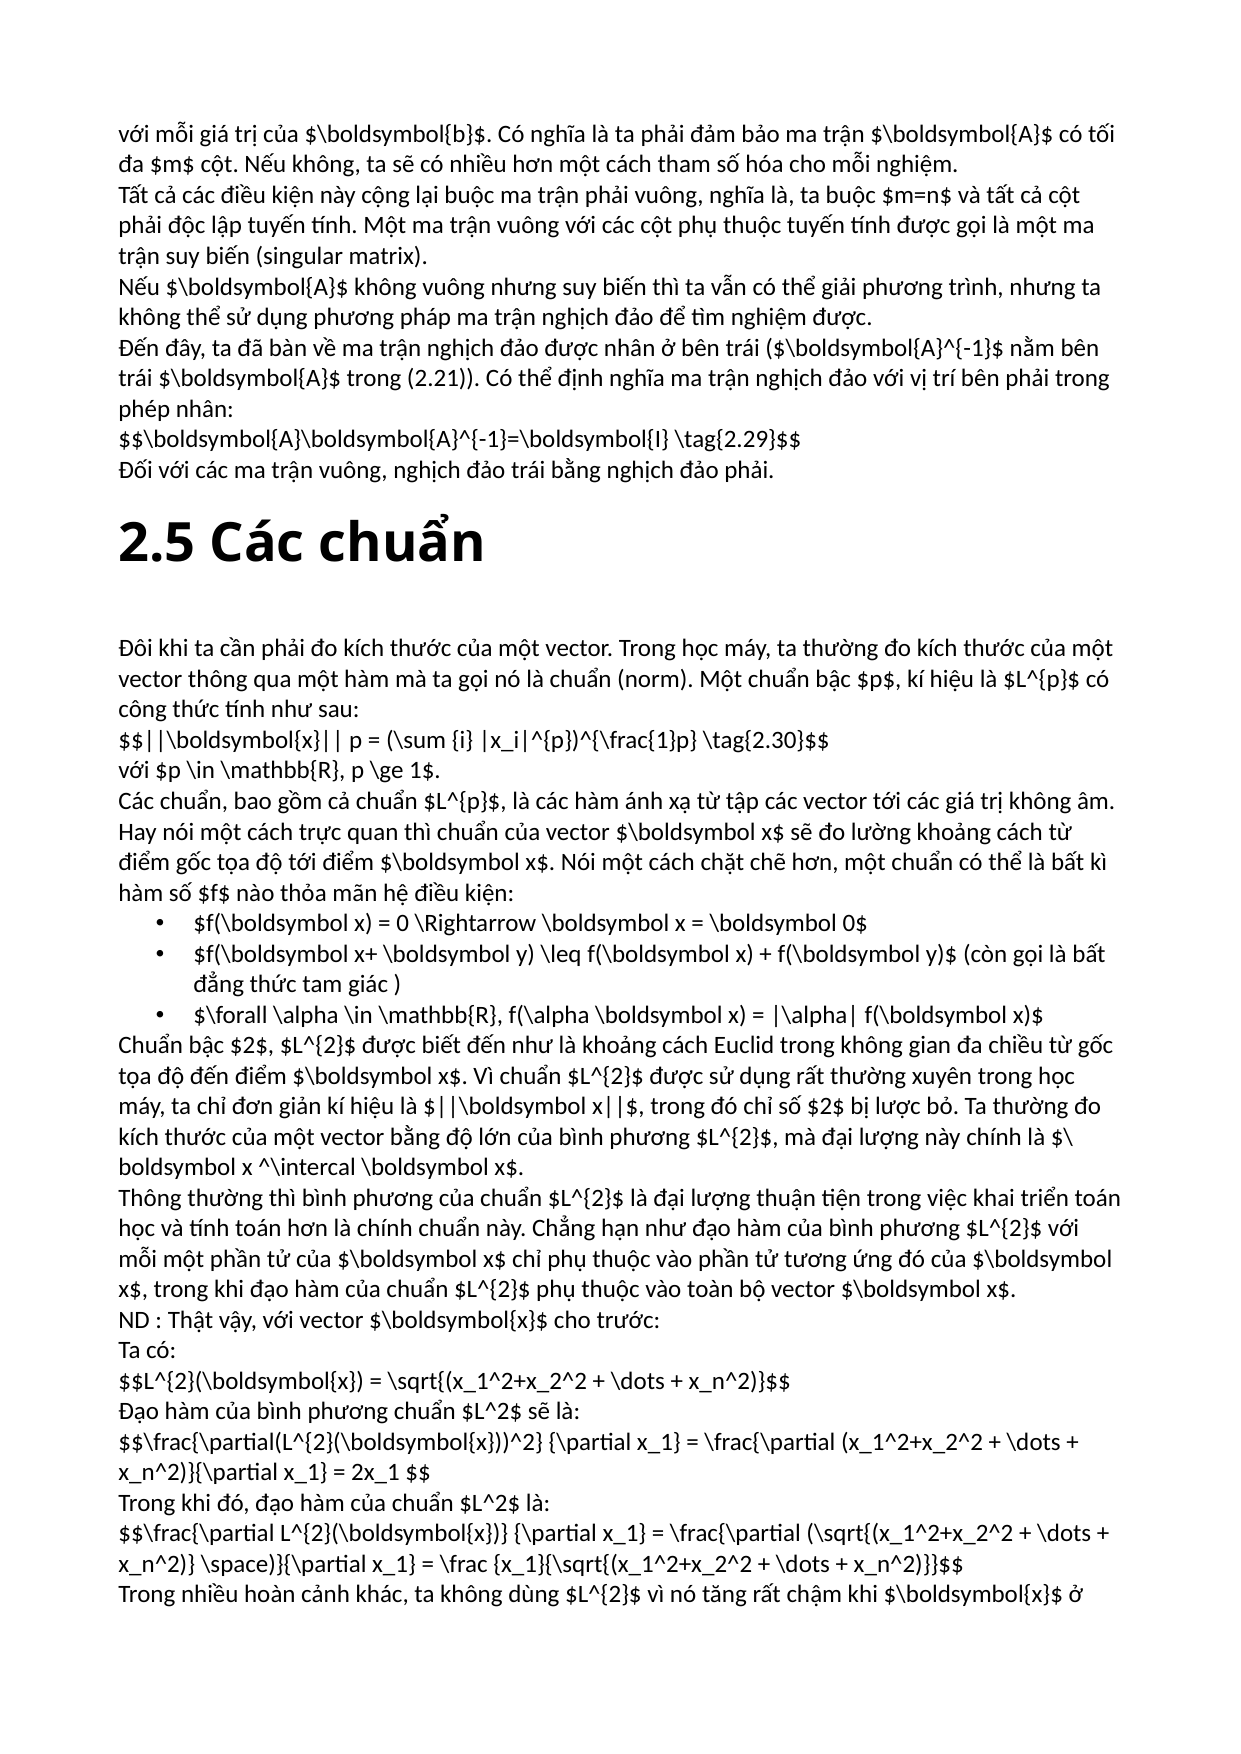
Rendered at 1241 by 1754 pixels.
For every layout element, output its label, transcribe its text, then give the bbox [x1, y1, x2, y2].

text với $p \in \mathbb{R}, p \ge 1$. [118, 754, 1122, 785]
text $$\frac{\partial(L^{2}(\boldsymbol{x}))^2} {\partial x_1} = \frac{\partial (x_1^2+x_2^2 + \dots + x_n^2)}{\partial x_1} = 2x_1 $$ [118, 1426, 1122, 1487]
text Trong nhiều hoàn cảnh khác, ta không dùng $L^{2}$ vì nó tăng rất chậm khi $\boldsymbol{x}$ ở [118, 1579, 1122, 1609]
text $$L^{2}(\boldsymbol{x}) = \sqrt{(x_1^2+x_2^2 + \dots + x_n^2)}$$ [118, 1365, 1122, 1396]
text Thông thường thì bình phương của chuẩn $L^{2}$ là đại lượng thuận tiện trong việc khai triển toán học và tính toán hơn là chính chuẩn này. Chẳng hạn như đạo hàm của bình phương $L^{2}$ với mỗi một phần tử của $\boldsymbol x$ chỉ phụ thuộc vào phần tử tương ứng đó của $\boldsymbol x$, trong khi đạo hàm của chuẩn $L^{2}$ phụ thuộc vào toàn bộ vector $\boldsymbol x$. [118, 1182, 1122, 1304]
list $f(\boldsymbol x) = 0 \Rightarrow \boldsymbol x = \boldsymbol 0$ [156, 907, 1122, 938]
text Ta có: [118, 1334, 1122, 1365]
text Đạo hàm của bình phương chuẩn $L^2$ sẽ là: [118, 1396, 1122, 1426]
text ND : Thật vậy, với vector $\boldsymbol{x}$ cho trước: [118, 1304, 1122, 1334]
text Trong khi đó, đạo hàm của chuẩn $L^2$ là: [118, 1487, 1122, 1518]
text $$\boldsymbol{A}\boldsymbol{A}^{-1}=\boldsymbol{I} \tag{2.29}$$ [118, 423, 1122, 454]
text Tất cả các điều kiện này cộng lại buộc ma trận phải vuông, nghĩa là, ta buộc $m=n$ và tất cả cột phải độc lập tuyến tính. Một ma trận vuông với các cột phụ thuộc tuyến tính được gọi là một ma trận suy biến (singular matrix). [118, 179, 1122, 271]
text Các chuẩn, bao gồm cả chuẩn $L^{p}$, là các hàm ánh xạ từ tập các vector tới các giá trị không âm. Hay nói một cách trực quan thì chuẩn của vector $\boldsymbol x$ sẽ đo lường khoảng cách từ điểm gốc tọa độ tới điểm $\boldsymbol x$. Nói một cách chặt chẽ hơn, một chuẩn có thể là bất kì hàm số $f$ nào thỏa mãn hệ điều kiện: [118, 785, 1122, 907]
subtitle 2.5 Các chuẩn [118, 503, 1122, 577]
text $$||\boldsymbol{x}|| p = (\sum {i} |x_i|^{p})^{\frac{1}p} \tag{2.30}$$ [118, 724, 1122, 754]
list $\forall \alpha \in \mathbb{R}, f(\alpha \boldsymbol x) = |\alpha| f(\boldsymbol x)$ [156, 999, 1122, 1029]
text Đến đây, ta đã bàn về ma trận nghịch đảo được nhân ở bên trái ($\boldsymbol{A}^{-1}$ nằm bên trái $\boldsymbol{A}$ trong (2.21)). Có thể định nghĩa ma trận nghịch đảo với vị trí bên phải trong phép nhân: [118, 332, 1122, 423]
text Chuẩn bậc $2$, $L^{2}$ được biết đến như là khoảng cách Euclid trong không gian đa chiều từ gốc tọa độ đến điểm $\boldsymbol x$. Vì chuẩn $L^{2}$ được sử dụng rất thường xuyên trong học máy, ta chỉ đơn giản kí hiệu là $||\boldsymbol x||$, trong đó chỉ số $2$ bị lược bỏ. Ta thường đo kích thước của một vector bằng độ lớn của bình phương $L^{2}$, mà đại lượng này chính là $\boldsymbol x ^\intercal \boldsymbol x$. [118, 1029, 1122, 1182]
text Nếu $\boldsymbol{A}$ không vuông nhưng suy biến thì ta vẫn có thể giải phương trình, nhưng ta không thể sử dụng phương pháp ma trận nghịch đảo để tìm nghiệm được. [118, 271, 1122, 332]
text Đôi khi ta cần phải đo kích thước của một vector. Trong học máy, ta thường đo kích thước của một vector thông qua một hàm mà ta gọi nó là chuẩn (norm). Một chuẩn bậc $p$, kí hiệu là $L^{p}$ có công thức tính như sau: [118, 632, 1122, 724]
text Đối với các ma trận vuông, nghịch đảo trái bằng nghịch đảo phải. [118, 454, 1122, 484]
text $$\frac{\partial L^{2}(\boldsymbol{x})} {\partial x_1} = \frac{\partial (\sqrt{(x_1^2+x_2^2 + \dots + x_n^2)} \space)}{\partial x_1} = \frac {x_1}{\sqrt{(x_1^2+x_2^2 + \dots + x_n^2)}}$$ [118, 1518, 1122, 1579]
text với mỗi giá trị của $\boldsymbol{b}$. Có nghĩa là ta phải đảm bảo ma trận $\boldsymbol{A}$ có tối đa $m$ cột. Nếu không, ta sẽ có nhiều hơn một cách tham số hóa cho mỗi nghiệm. [118, 118, 1122, 179]
list $f(\boldsymbol x+ \boldsymbol y) \leq f(\boldsymbol x) + f(\boldsymbol y)$ (còn gọi là bất đẳng thức tam giác ) [156, 938, 1122, 999]
